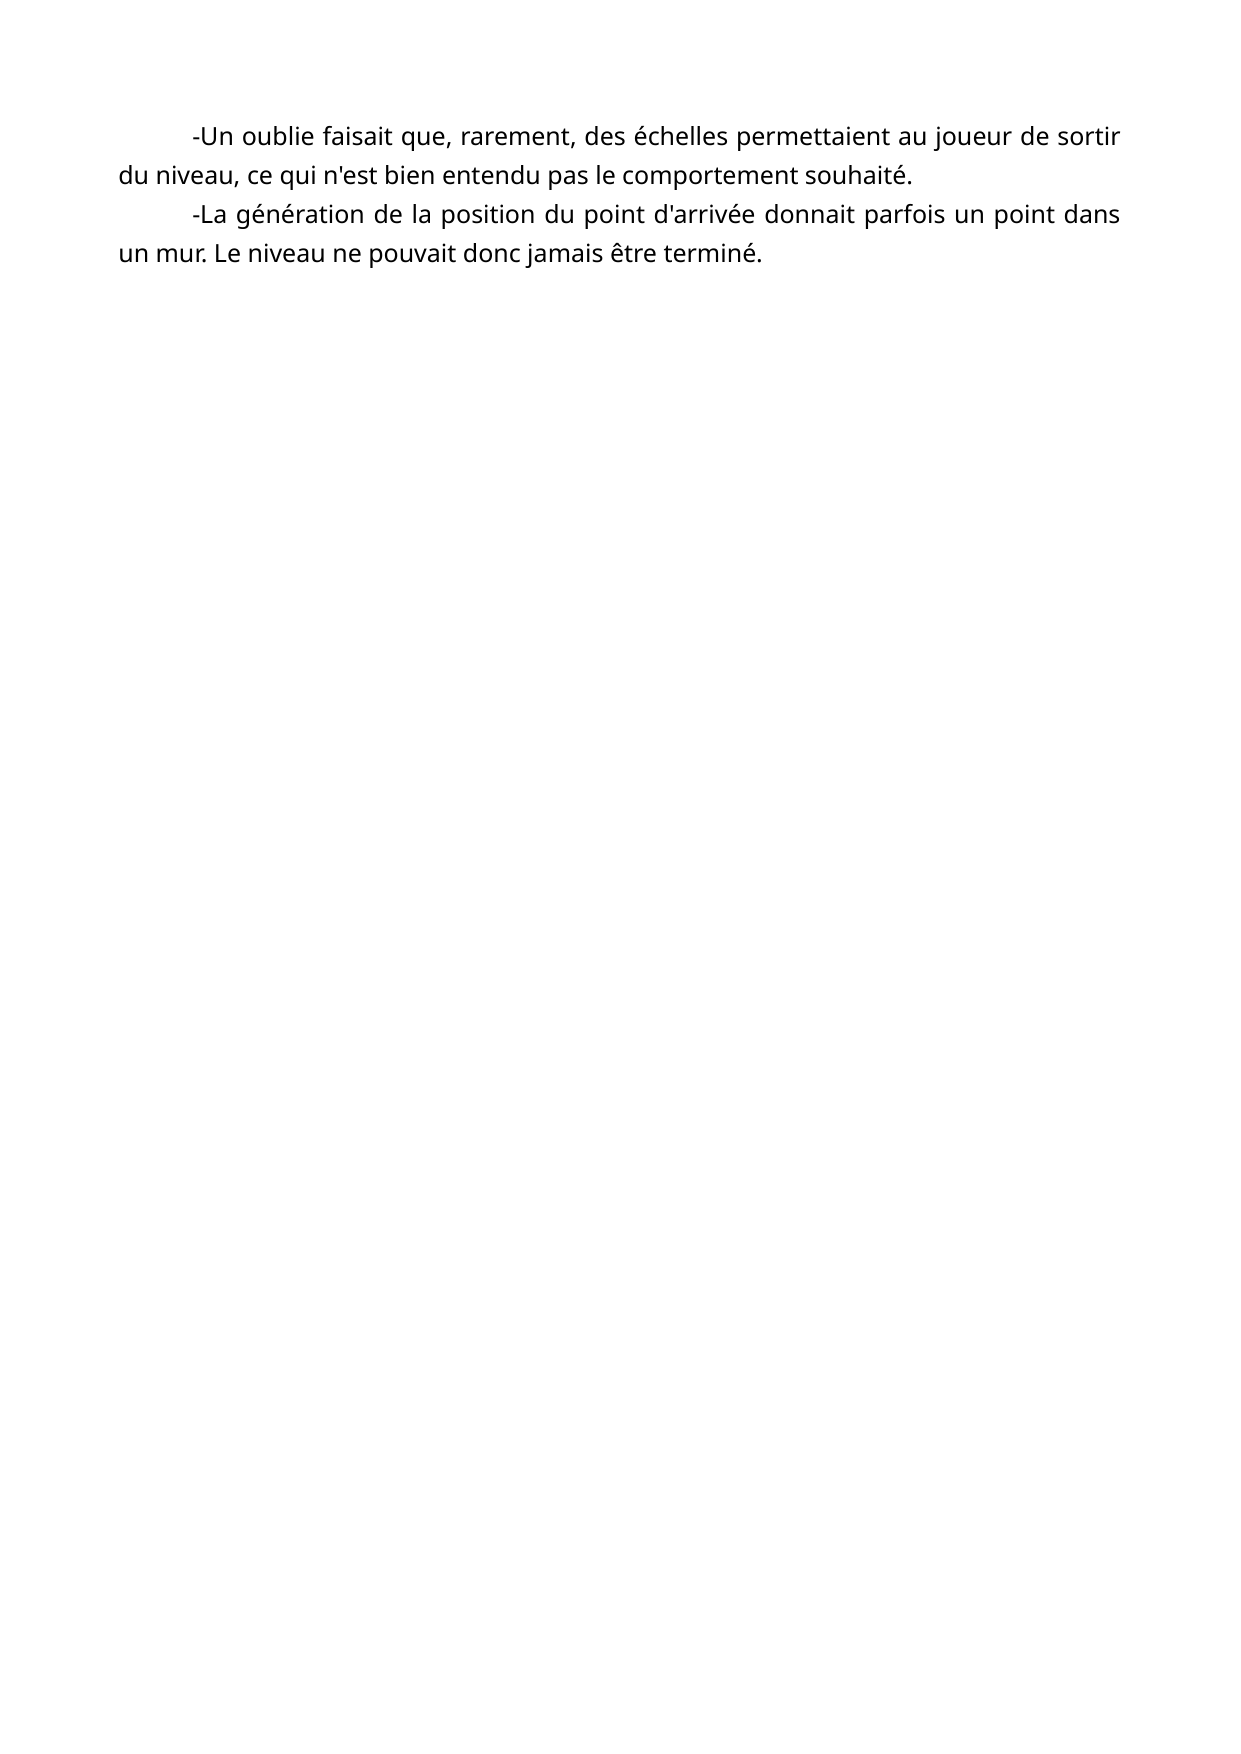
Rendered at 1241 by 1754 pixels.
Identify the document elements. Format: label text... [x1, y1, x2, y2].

text -Un oublie faisait que, rarement, des échelles permettaient au joueur de sortir du niveau, ce qui n'est bien entendu pas le comportement souhaité. [118, 118, 1122, 191]
text -La génération de la position du point d'arrivée donnait parfois un point dans un mur. Le niveau ne pouvait donc jamais être terminé. [118, 196, 1122, 270]
